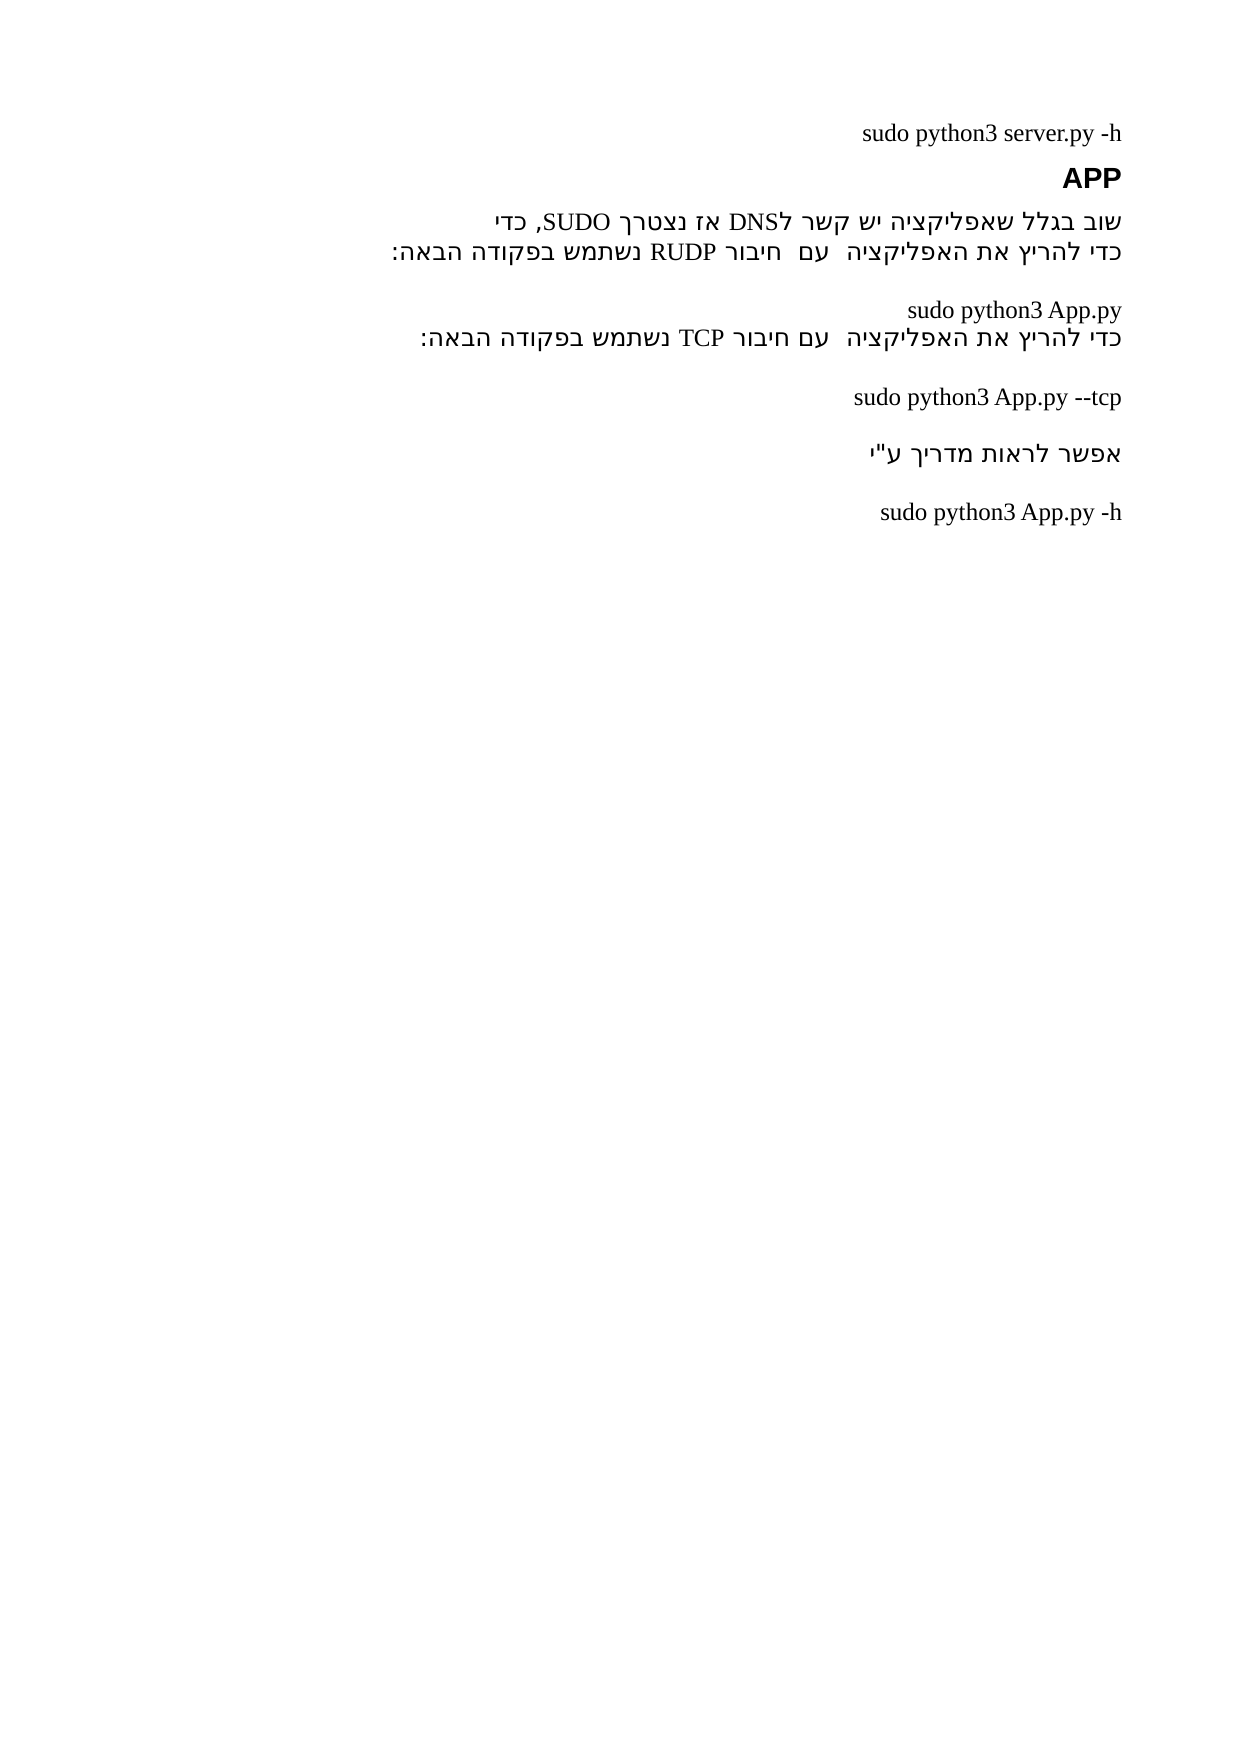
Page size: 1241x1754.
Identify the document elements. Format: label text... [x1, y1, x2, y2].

text sudo python3 server.py -h [118, 118, 1122, 147]
text שוב בגלל שאפליקציה יש קשר לDNS אז נצטרך SUDO, כדי [118, 207, 1122, 237]
text sudo python3 App.py -h [118, 497, 1122, 526]
subtitle APP [118, 161, 1122, 195]
text אפשר לראות מדריך ע"י [118, 439, 1122, 468]
text כדי להריץ את האפליקציה עם חיבור TCP נשתמש בפקודה הבאה: [118, 323, 1122, 353]
text כדי להריץ את האפליקציה עם חיבור RUDP נשתמש בפקודה הבאה: [118, 237, 1122, 266]
text sudo python3 App.py [118, 295, 1122, 323]
text sudo python3 App.py --tcp [118, 382, 1122, 410]
